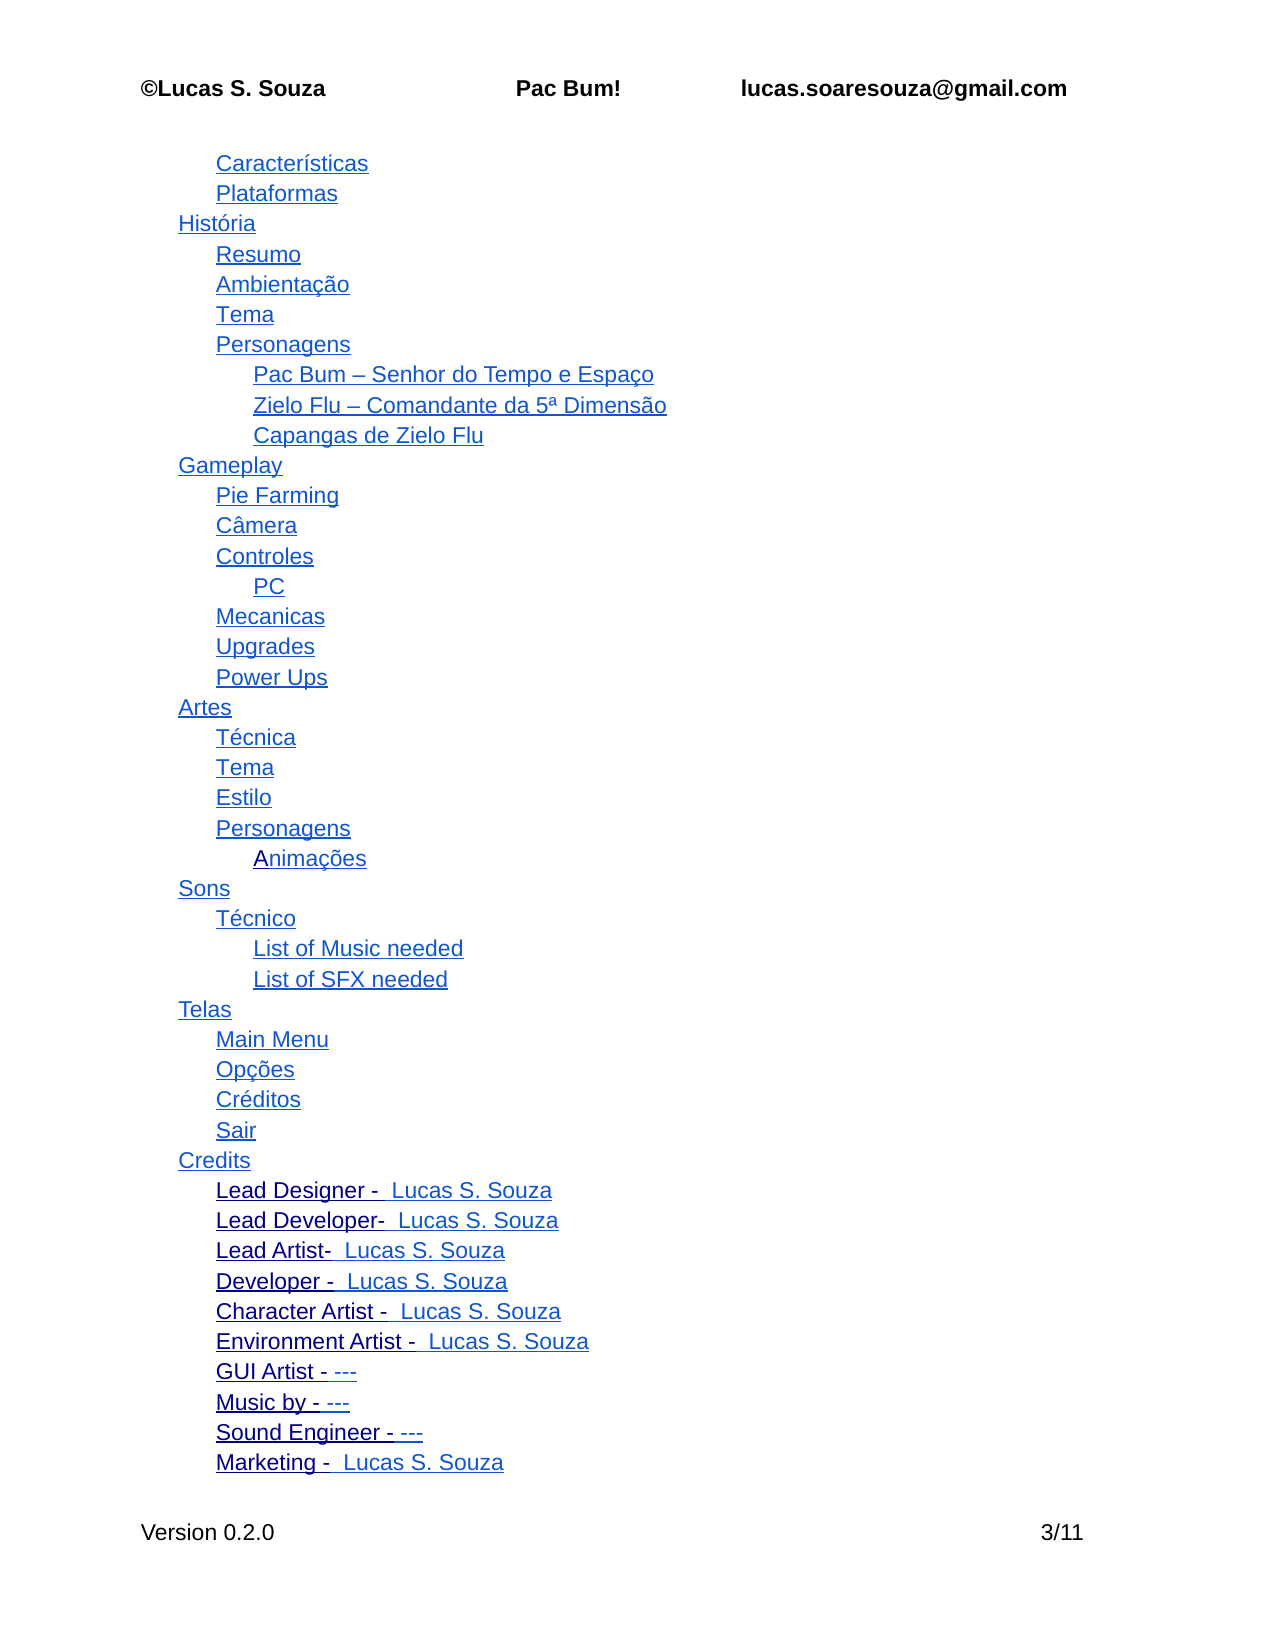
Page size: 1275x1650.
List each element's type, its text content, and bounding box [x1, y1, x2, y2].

text Gameplay [178, 452, 1125, 478]
text Sons [178, 875, 1125, 901]
text Personagens [216, 331, 1125, 358]
text Pac Bum – Senhor do Tempo e Espaço [253, 361, 1125, 388]
text PC [253, 573, 1125, 599]
text Tema [216, 301, 1125, 327]
text Controles [216, 543, 1125, 569]
text Character Artist - Lucas S. Souza [216, 1298, 1125, 1324]
text Ambientação [216, 271, 1125, 297]
text Lead Developer- Lucas S. Souza [216, 1207, 1125, 1234]
text Opções [216, 1056, 1125, 1083]
text Tema [216, 754, 1125, 781]
text Técnica [216, 724, 1125, 750]
text Capangas de Zielo Flu [253, 422, 1125, 448]
text Personagens [216, 814, 1125, 841]
text Animações [253, 845, 1125, 871]
text Técnico [216, 905, 1125, 932]
text Características [216, 150, 1125, 176]
text Plataformas [216, 180, 1125, 207]
text Câmera [216, 512, 1125, 539]
text Sound Engineer - --- [216, 1419, 1125, 1445]
text Créditos [216, 1086, 1125, 1113]
text Estilo [216, 784, 1125, 811]
text Pie Farming [216, 482, 1125, 509]
text Zielo Flu – Comandante da 5ª Dimensão [253, 392, 1125, 418]
text Sair [216, 1117, 1125, 1143]
text Music by - --- [216, 1388, 1125, 1415]
text List of SFX needed [253, 966, 1125, 992]
text Marketing - Lucas S. Souza [216, 1449, 1125, 1475]
text Artes [178, 694, 1125, 720]
text Power Ups [216, 663, 1125, 690]
text Credits [178, 1147, 1125, 1173]
text Environment Artist - Lucas S. Souza [216, 1328, 1125, 1354]
text Resumo [216, 241, 1125, 267]
text GUI Artist - --- [216, 1358, 1125, 1385]
text Upgrades [216, 633, 1125, 660]
text Mecanicas [216, 603, 1125, 629]
text História [178, 210, 1125, 237]
text Developer - Lucas S. Souza [216, 1268, 1125, 1294]
text Lead Designer - Lucas S. Souza [216, 1177, 1125, 1203]
text List of Music needed [253, 935, 1125, 962]
text Lead Artist- Lucas S. Souza [216, 1237, 1125, 1264]
text Telas [178, 996, 1125, 1022]
text Main Menu [216, 1026, 1125, 1052]
